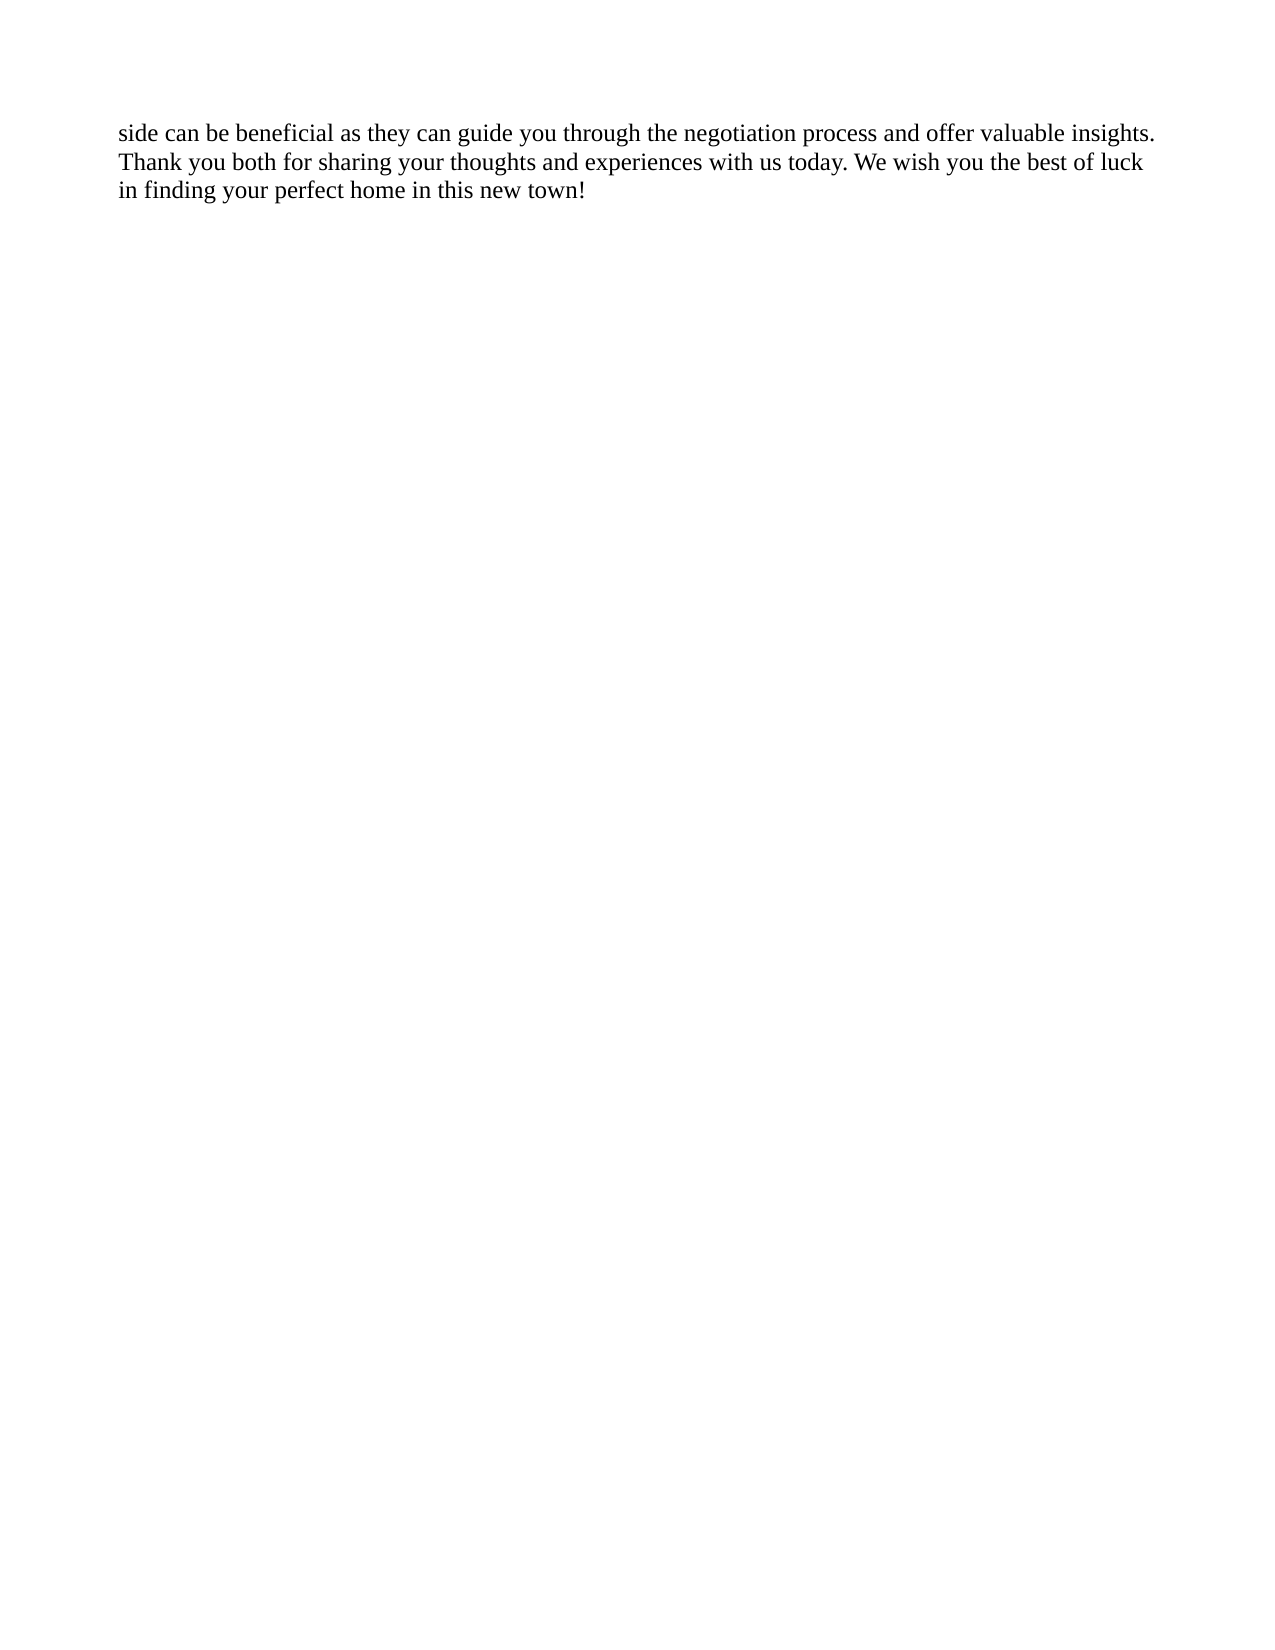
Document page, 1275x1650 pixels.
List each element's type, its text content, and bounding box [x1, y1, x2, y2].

text side can be beneficial as they can guide you through the negotiation process and offer valuable insights. Thank you both for sharing your thoughts and experiences with us today. We wish you the best of luck in finding your perfect home in this new town! [118, 118, 1157, 204]
